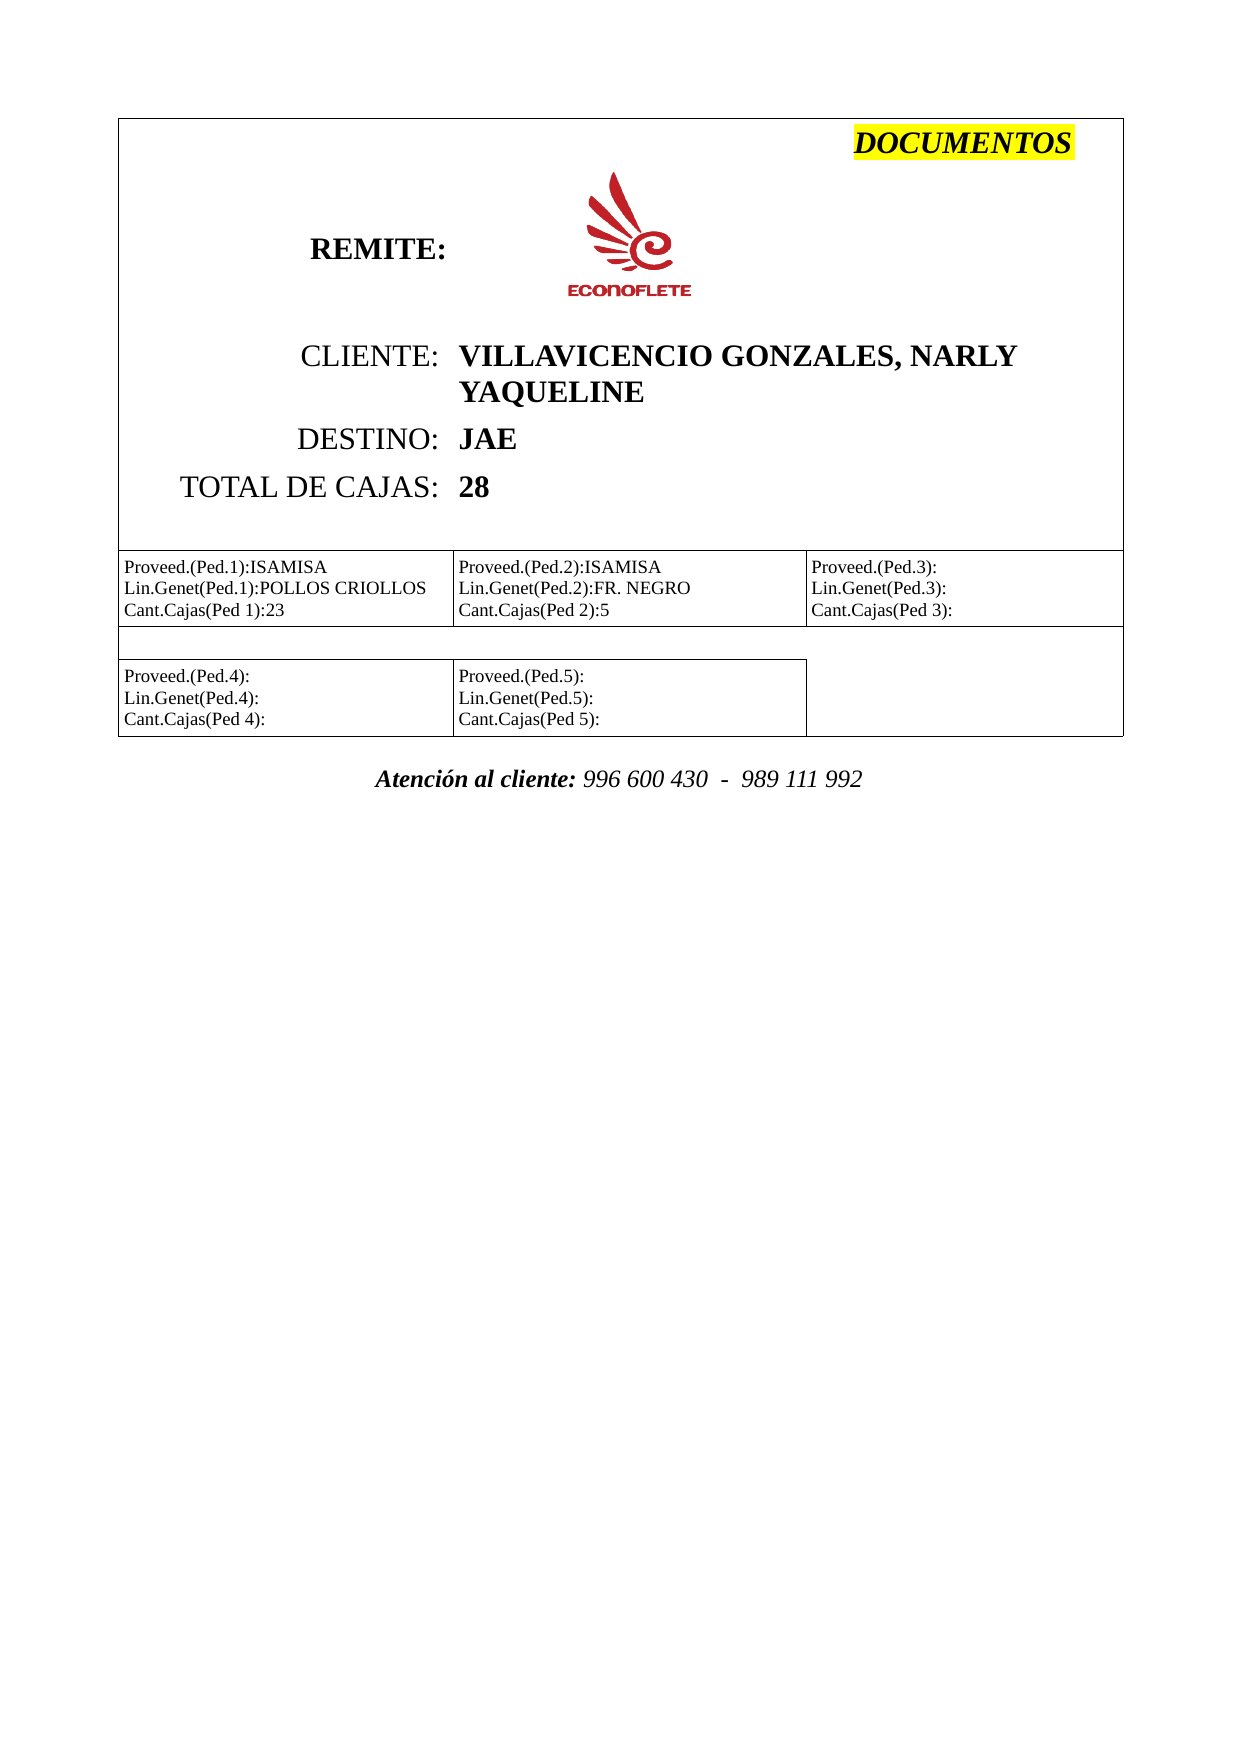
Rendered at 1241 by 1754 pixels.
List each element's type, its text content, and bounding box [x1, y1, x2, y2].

text Atención al cliente: 996 600 430 - 989 111 992 [118, 764, 1122, 793]
table_cell CLIENTE: [119, 332, 453, 415]
table_cell [453, 166, 806, 332]
table_cell REMITE: [119, 166, 453, 332]
table_cell [453, 627, 806, 659]
table_cell Proveed.(Ped.2):ISAMISA Lin.Genet(Ped.2):FR. NEGRO Cant.Cajas(Ped 2):5 [454, 551, 806, 626]
table_header DOCUMENTOS [806, 119, 1123, 166]
table_cell VILLAVICENCIO GONZALES, NARLY YAQUELINE [453, 332, 1123, 415]
table_header [453, 119, 806, 166]
table_cell [119, 627, 453, 659]
table_cell DESTINO: [119, 415, 453, 462]
table_cell TOTAL DE CAJAS: [119, 462, 453, 510]
picture [552, 171, 707, 297]
table_cell 28 [453, 462, 1123, 510]
table_cell Proveed.(Ped.3): Lin.Genet(Ped.3): Cant.Cajas(Ped 3): [807, 551, 1123, 626]
table_header [119, 119, 453, 166]
table_cell Proveed.(Ped.1):ISAMISA Lin.Genet(Ped.1):POLLOS CRIOLLOS Cant.Cajas(Ped 1):23 [119, 551, 453, 626]
table_cell Proveed.(Ped.4): Lin.Genet(Ped.4): Cant.Cajas(Ped 4): [119, 660, 453, 736]
table_cell [453, 510, 806, 550]
table_cell [806, 415, 1123, 462]
table_cell [806, 166, 1123, 332]
table_cell JAE [453, 415, 806, 462]
table_cell [119, 510, 453, 550]
table_cell [806, 510, 1123, 550]
table_cell [806, 627, 1123, 659]
table_cell [807, 659, 1123, 736]
table_cell Proveed.(Ped.5): Lin.Genet(Ped.5): Cant.Cajas(Ped 5): [454, 660, 806, 736]
